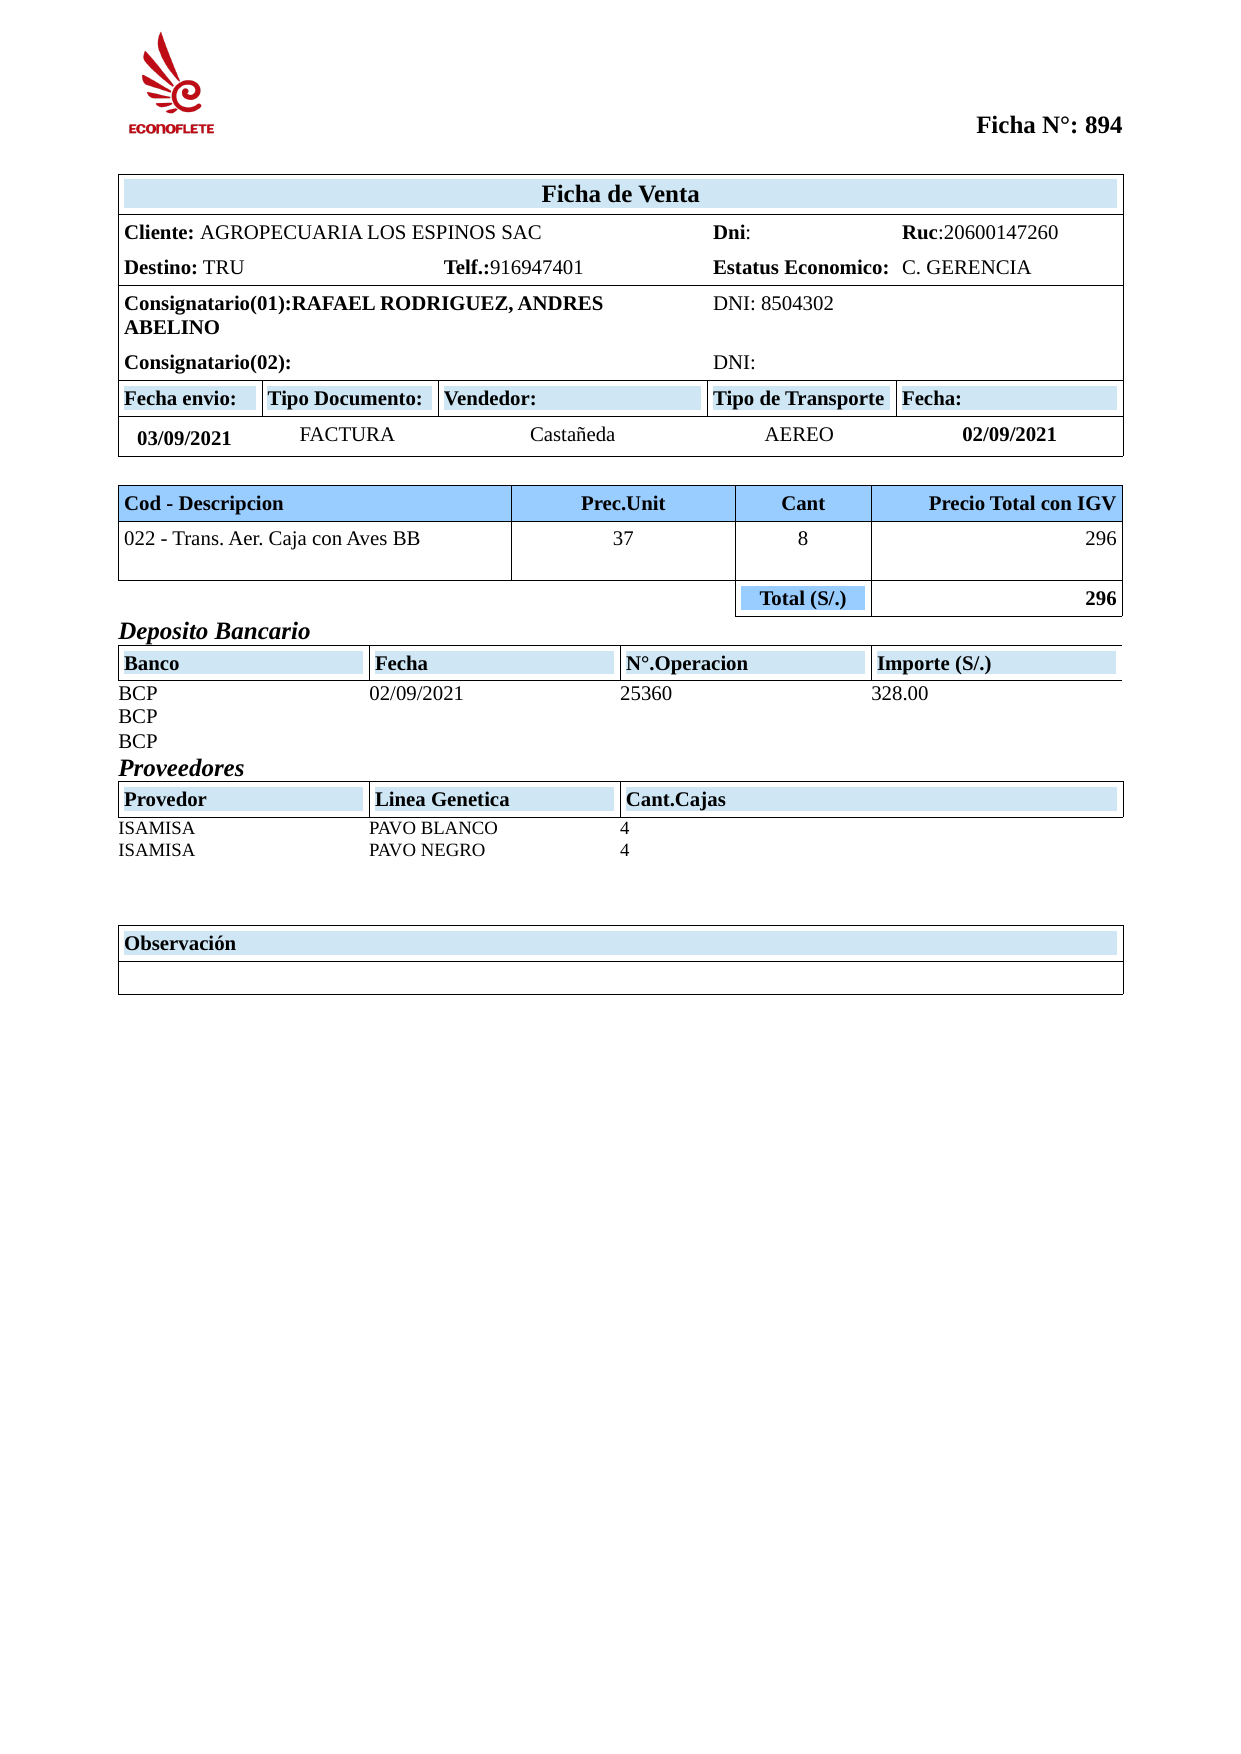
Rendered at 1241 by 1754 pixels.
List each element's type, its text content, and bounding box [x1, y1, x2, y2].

table_cell [871, 705, 1122, 728]
table_cell BCP [118, 705, 369, 728]
table_cell Tipo de Transporte [708, 381, 896, 416]
table_cell 03/09/2021 [119, 417, 262, 456]
table_cell 328.00 [871, 681, 1122, 704]
table_header Fecha [370, 646, 620, 680]
table_cell ISAMISA [118, 839, 369, 860]
table_header Precio Total con IGV [872, 486, 1122, 521]
table_cell [620, 882, 1123, 903]
table_cell 02/09/2021 [896, 417, 1123, 456]
table_cell [871, 729, 1122, 753]
table_header N°.Operacion [621, 646, 871, 680]
table_cell [620, 903, 1123, 925]
table_cell [369, 903, 620, 925]
table_header Ficha de Venta [119, 175, 1123, 214]
table_cell Fecha: [897, 381, 1123, 416]
table_cell 8 [736, 522, 871, 580]
table_cell [620, 729, 871, 753]
table_header Provedor [119, 782, 369, 817]
table_cell 022 - Trans. Aer. Caja con Aves BB [119, 522, 511, 580]
table_cell Consignatario(01):RAFAEL RODRIGUEZ, ANDRES ABELINO [119, 286, 707, 344]
table_cell 296 [872, 522, 1122, 580]
table_header Cod - Descripcion [119, 486, 511, 521]
table_cell [118, 581, 511, 616]
table_cell PAVO BLANCO [369, 818, 620, 839]
table_cell Ruc:20600147260 [896, 215, 1123, 249]
table_cell [369, 729, 620, 753]
table_cell 4 [620, 818, 1123, 839]
table_cell FACTURA [262, 417, 438, 456]
table_header Importe (S/.) [872, 646, 1122, 680]
table_cell 02/09/2021 [369, 681, 620, 704]
table_cell Cliente: AGROPECUARIA LOS ESPINOS SAC [119, 215, 707, 249]
table_cell Consignatario(02): [119, 345, 707, 380]
table_cell Telf.:916947401 [438, 249, 707, 285]
table_cell 37 [512, 522, 735, 580]
table_cell [118, 860, 369, 882]
table_cell ISAMISA [118, 818, 369, 839]
table_header Linea Genetica [370, 782, 620, 817]
table_cell Total (S/.) [736, 581, 871, 616]
table_cell 25360 [620, 681, 871, 704]
table_cell [369, 860, 620, 882]
table_header Cant.Cajas [621, 782, 1123, 817]
table_header Cant [736, 486, 871, 521]
table_cell AEREO [707, 417, 896, 456]
table_header Prec.Unit [512, 486, 735, 521]
table_cell BCP [118, 681, 369, 704]
table_cell C. GERENCIA [896, 249, 1123, 285]
table_cell Estatus Economico: [707, 249, 896, 285]
table_cell DNI: 8504302 [707, 286, 1123, 344]
table_cell [118, 882, 369, 903]
table_cell DNI: [707, 345, 1123, 380]
table_cell [369, 882, 620, 903]
table_cell BCP [118, 729, 369, 753]
table_header Observación [119, 926, 1123, 961]
table_header Banco [119, 646, 369, 680]
table_cell Tipo Documento: [263, 381, 438, 416]
table_cell Destino: TRU [119, 249, 438, 285]
table_cell [620, 705, 871, 728]
table_cell [369, 705, 620, 728]
table_cell [118, 903, 369, 925]
table_cell Dni: [707, 215, 896, 249]
table_cell Vendedor: [439, 381, 707, 416]
table_cell 4 [620, 839, 1123, 860]
table_cell [511, 581, 735, 616]
table_cell Fecha envio: [119, 381, 262, 416]
text Deposito Bancario [118, 616, 1122, 645]
picture [118, 31, 225, 134]
table_cell PAVO NEGRO [369, 839, 620, 860]
table_cell Castañeda [438, 417, 707, 456]
text Proveedores [118, 753, 1122, 781]
table_cell [620, 860, 1123, 882]
table_cell [119, 962, 1123, 994]
table_cell 296 [872, 581, 1122, 616]
